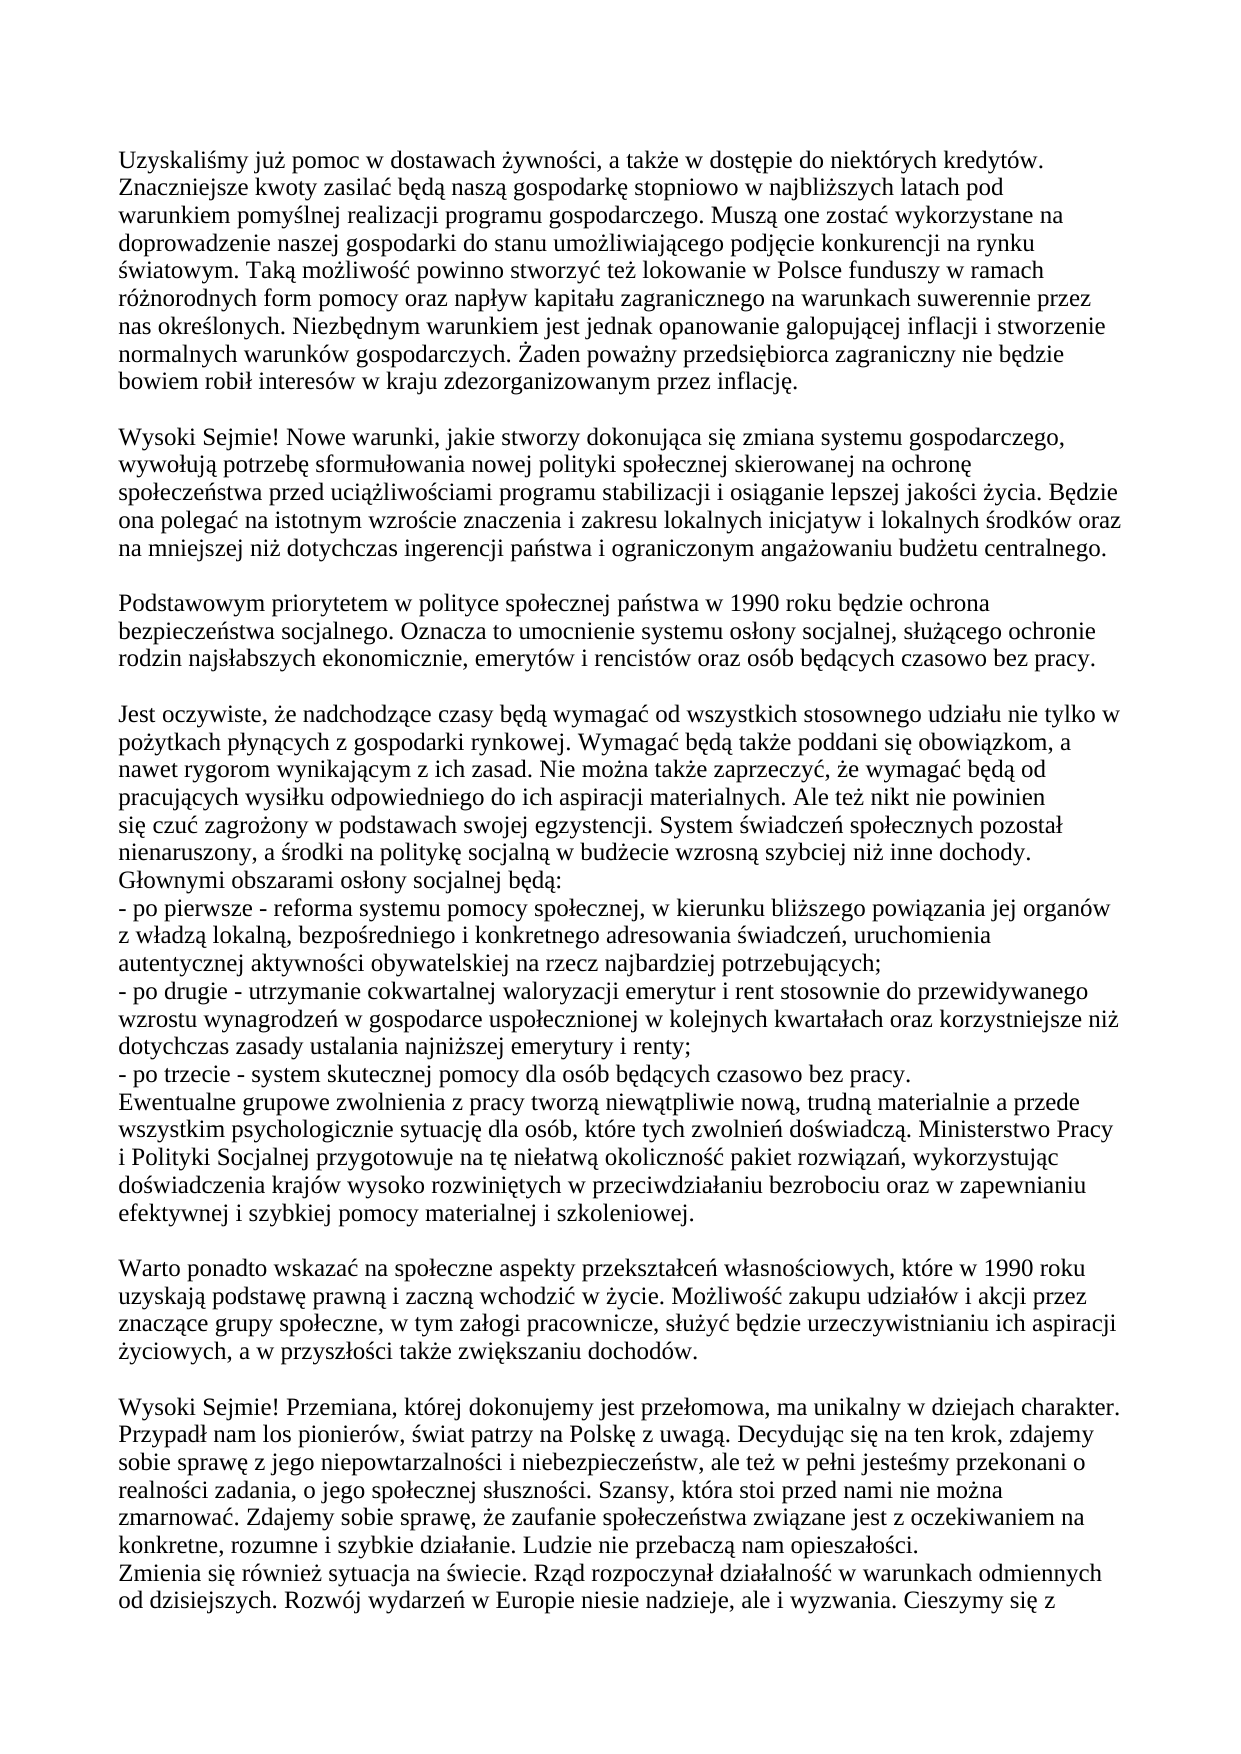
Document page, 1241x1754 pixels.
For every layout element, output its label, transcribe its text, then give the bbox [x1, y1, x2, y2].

text Wysoki Sejmie! Przemiana, której dokonujemy jest przełomowa, ma unikalny w dziejach charakter. Przypadł nam los pionierów, świat patrzy na Polskę z uwagą. Decydując się na ten krok, zdajemy sobie sprawę z jego niepowtarzalności i niebezpieczeństw, ale też w pełni jesteśmy przekonani o realności zadania, o jego społecznej słuszności. Szansy, która stoi przed nami nie można zmarnować. Zdajemy sobie sprawę, że zaufanie społeczeństwa związane jest z oczekiwaniem na konkretne, rozumne i szybkie działanie. Ludzie nie przebaczą nam opieszałości. [118, 1393, 1122, 1559]
text Zmienia się również sytuacja na świecie. Rząd rozpoczynał działalność w warunkach odmiennych od dzisiejszych. Rozwój wydarzeń w Europie niesie nadzieje, ale i wyzwania. Cieszymy się z [118, 1559, 1122, 1614]
text Głownymi obszarami osłony socjalnej będą: [118, 866, 1122, 894]
text Podstawowym priorytetem w polityce społecznej państwa w 1990 roku będzie ochrona bezpieczeństwa socjalnego. Oznacza to umocnienie systemu osłony socjalnej, służącego ochronie rodzin najsłabszych ekonomicznie, emerytów i rencistów oraz osób będących czasowo bez pracy. [118, 589, 1122, 672]
text Ewentualne grupowe zwolnienia z pracy tworzą niewątpliwie nową, trudną materialnie a przede wszystkim psychologicznie sytuację dla osób, które tych zwolnień doświadczą. Ministerstwo Pracy i Polityki Socjalnej przygotowuje na tę niełatwą okoliczność pakiet rozwiązań, wykorzystując doświadczenia krajów wysoko rozwiniętych w przeciwdziałaniu bezrobociu oraz w zapewnianiu efektywnej i szybkiej pomocy materialnej i szkoleniowej. [118, 1088, 1122, 1226]
text - po drugie - utrzymanie cokwartalnej waloryzacji emerytur i rent stosownie do przewidywanego wzrostu wynagrodzeń w gospodarce uspołecznionej w kolejnych kwartałach oraz korzystniejsze niż dotychczas zasady ustalania najniższej emerytury i renty; [118, 977, 1122, 1060]
text - po trzecie - system skutecznej pomocy dla osób będących czasowo bez pracy. [118, 1060, 1122, 1088]
text Warto ponadto wskazać na społeczne aspekty przekształceń własnościowych, które w 1990 roku uzyskają podstawę prawną i zaczną wchodzić w życie. Możliwość zakupu udziałów i akcji przez znaczące grupy społeczne, w tym załogi pracownicze, służyć będzie urzeczywistnianiu ich aspiracji życiowych, a w przyszłości także zwiększaniu dochodów. [118, 1254, 1122, 1365]
text Jest oczywiste, że nadchodzące czasy będą wymagać od wszystkich stosownego udziału nie tylko w pożytkach płynących z gospodarki rynkowej. Wymagać będą także poddani się obowiązkom, a nawet rygorom wynikającym z ich zasad. Nie można także zaprzeczyć, że wymagać będą od pracujących wysiłku odpowiedniego do ich aspiracji materialnych. Ale też nikt nie powinien się czuć zagrożony w podstawach swojej egzystencji. System świadczeń społecznych pozostał nienaruszony, a środki na politykę socjalną w budżecie wzrosną szybciej niż inne dochody. [118, 700, 1122, 866]
text Wysoki Sejmie! Nowe warunki, jakie stworzy dokonująca się zmiana systemu gospodarczego, wywołują potrzebę sformułowania nowej polityki społecznej skierowanej na ochronę społeczeństwa przed uciążliwościami programu stabilizacji i osiąganie lepszej jakości życia. Będzie ona polegać na istotnym wzroście znaczenia i zakresu lokalnych inicjatyw i lokalnych środków oraz na mniejszej niż dotychczas ingerencji państwa i ograniczonym angażowaniu budżetu centralnego. [118, 423, 1122, 561]
text - po pierwsze - reforma systemu pomocy społecznej, w kierunku bliższego powiązania jej organów z władzą lokalną, bezpośredniego i konkretnego adresowania świadczeń, uruchomienia autentycznej aktywności obywatelskiej na rzecz najbardziej potrzebujących; [118, 894, 1122, 977]
text Uzyskaliśmy już pomoc w dostawach żywności, a także w dostępie do niektórych kredytów. Znaczniejsze kwoty zasilać będą naszą gospodarkę stopniowo w najbliższych latach pod warunkiem pomyślnej realizacji programu gospodarczego. Muszą one zostać wykorzystane na doprowadzenie naszej gospodarki do stanu umożliwiającego podjęcie konkurencji na rynku światowym. Taką możliwość powinno stworzyć też lokowanie w Polsce funduszy w ramach różnorodnych form pomocy oraz napływ kapitału zagranicznego na warunkach suwerennie przez nas określonych. Niezbędnym warunkiem jest jednak opanowanie galopującej inflacji i stworzenie normalnych warunków gospodarczych. Żaden poważny przedsiębiorca zagraniczny nie będzie bowiem robił interesów w kraju zdezorganizowanym przez inflację. [118, 146, 1122, 395]
